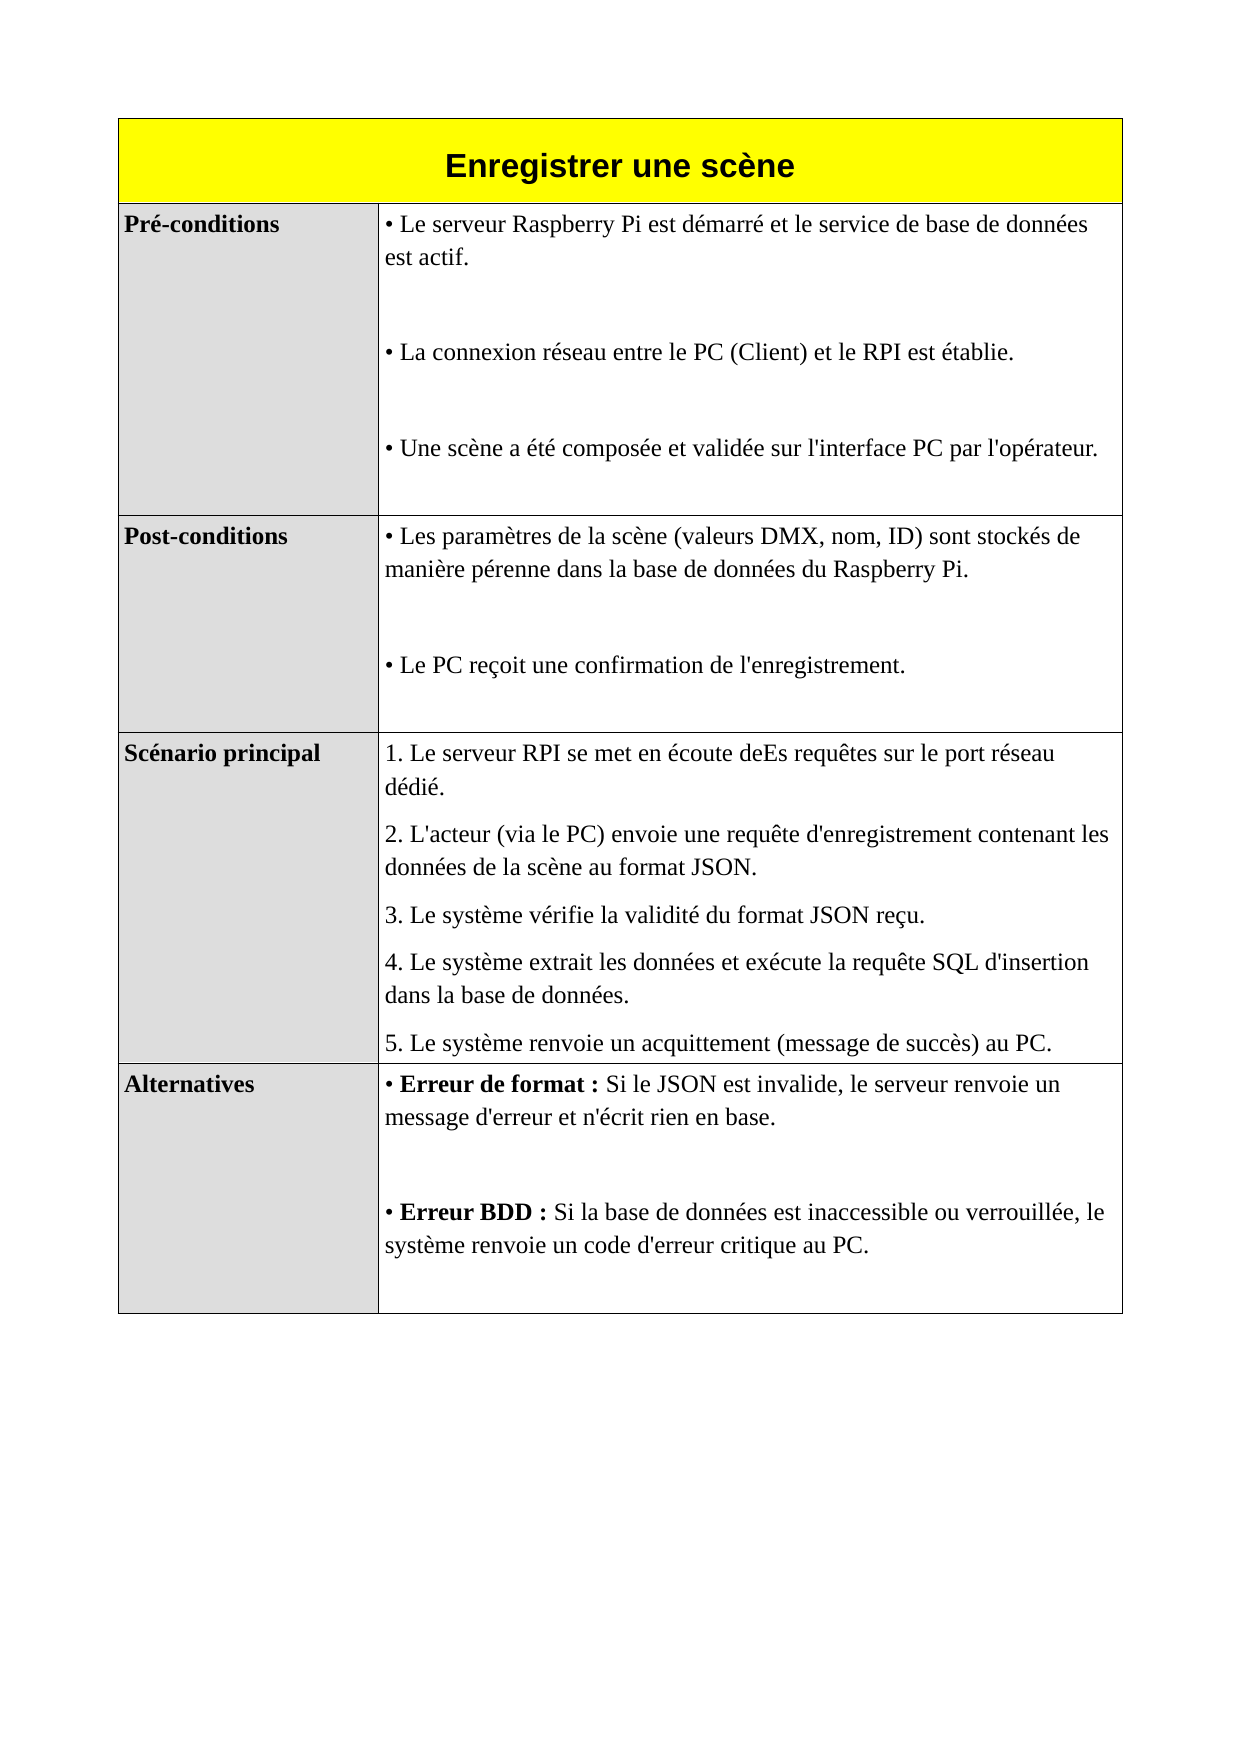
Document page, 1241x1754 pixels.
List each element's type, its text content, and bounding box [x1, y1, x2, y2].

table_cell Alternatives [119, 1064, 378, 1313]
table_cell • Erreur de format : Si le JSON est invalide, le serveur renvoie un message d'erreur et n'écrit rien en base. • Erreur BDD : Si la base de données est inaccessible ou verrouillée, le système renvoie un code d'erreur critique au PC. [379, 1064, 1122, 1313]
table_cell • Le serveur Raspberry Pi est démarré et le service de base de données est actif. • La connexion réseau entre le PC (Client) et le RPI est établie. • Une scène a été composée et validée sur l'interface PC par l'opérateur. [379, 204, 1122, 515]
table_cell Post-conditions [119, 516, 378, 732]
table_cell Pré-conditions [119, 204, 378, 515]
table_cell Scénario principal [119, 733, 378, 1062]
table_cell • Les paramètres de la scène (valeurs DMX, nom, ID) sont stockés de manière pérenne dans la base de données du Raspberry Pi. • Le PC reçoit une confirmation de l'enregistrement. [379, 516, 1122, 732]
table_cell 1. Le serveur RPI se met en écoute deEs requêtes sur le port réseau dédié. 2. L'acteur (via le PC) envoie une requête d'enregistrement contenant les données de la scène au format JSON. 3. Le système vérifie la validité du format JSON reçu. 4. Le système extrait les données et exécute la requête SQL d'insertion dans la base de données. 5. Le système renvoie un acquittement (message de succès) au PC. [379, 733, 1122, 1062]
table_header Enregistrer une scène [119, 119, 1122, 202]
